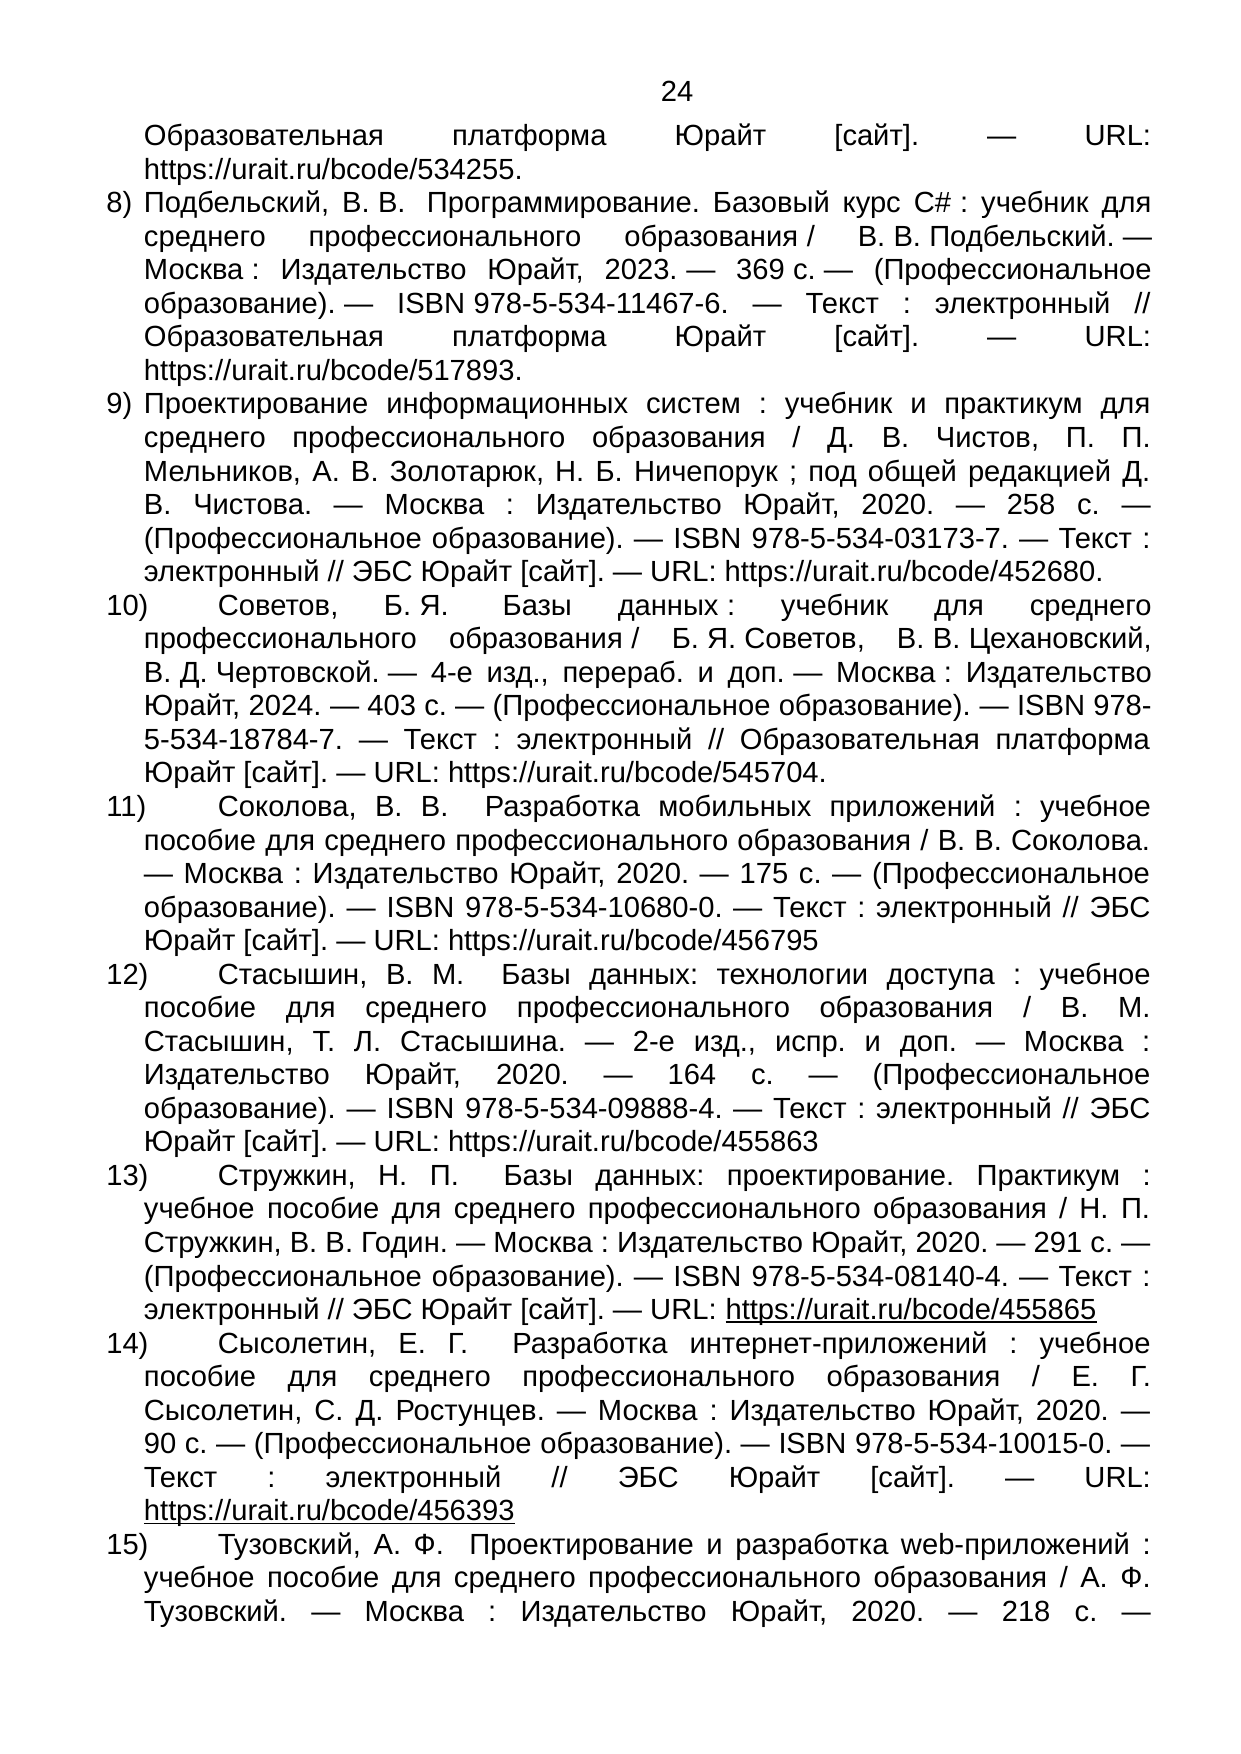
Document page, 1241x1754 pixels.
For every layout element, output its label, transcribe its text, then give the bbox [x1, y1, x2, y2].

list Подбельский, В. В. Программирование. Базовый курс С# : учебник для среднего профессионального образования / В. В. Подбельский. — Москва : Издательство Юрайт, 2023. — 369 с. — (Профессиональное образование). — ISBN 978-5-534-11467-6. — Текст : электронный // Образовательная платформа Юрайт [сайт]. — URL: https://urait.ru/bcode/517893. [106, 185, 1152, 386]
list Советов, Б. Я. Базы данных : учебник для среднего профессионального образования / Б. Я. Советов, В. В. Цехановский, В. Д. Чертовской. — 4-е изд., перераб. и доп. — Москва : Издательство Юрайт, 2024. — 403 с. — (Профессиональное образование). — ISBN 978-5-534-18784-7. — Текст : электронный // Образовательная платформа Юрайт [сайт]. — URL: https://urait.ru/bcode/545704. [106, 588, 1152, 789]
list Стружкин, Н. П. Базы данных: проектирование. Практикум : учебное пособие для среднего профессионального образования / Н. П. Стружкин, В. В. Годин. — Москва : Издательство Юрайт, 2020. — 291 с. — (Профессиональное образование). — ISBN 978-5-534-08140-4. — Текст : электронный // ЭБС Юрайт [сайт]. — URL: https://urait.ru/bcode/455865 [106, 1158, 1152, 1326]
list Соколова, В. В. Разработка мобильных приложений : учебное пособие для среднего профессионального образования / В. В. Соколова. — Москва : Издательство Юрайт, 2020. — 175 с. — (Профессиональное образование). — ISBN 978-5-534-10680-0. — Текст : электронный // ЭБС Юрайт [сайт]. — URL: https://urait.ru/bcode/456795 [106, 789, 1152, 957]
list Проектирование информационных систем : учебник и практикум для среднего профессионального образования / Д. В. Чистов, П. П. Мельников, А. В. Золотарюк, Н. Б. Ничепорук ; под общей редакцией Д. В. Чистова. — Москва : Издательство Юрайт, 2020. — 258 с. — (Профессиональное образование). — ISBN 978-5-534-03173-7. — Текст : электронный // ЭБС Юрайт [сайт]. — URL: https://urait.ru/bcode/452680. [106, 386, 1152, 588]
list Образовательная платформа Юрайт [сайт]. — URL: https://urait.ru/bcode/534255. [106, 118, 1152, 185]
list Тузовский, А. Ф. Проектирование и разработка web-приложений : учебное пособие для среднего профессионального образования / А. Ф. Тузовский. — Москва : Издательство Юрайт, 2020. — 218 с. — [106, 1527, 1152, 1627]
list Стасышин, В. М. Базы данных: технологии доступа : учебное пособие для среднего профессионального образования / В. М. Стасышин, Т. Л. Стасышина. — 2-е изд., испр. и доп. — Москва : Издательство Юрайт, 2020. — 164 с. — (Профессиональное образование). — ISBN 978-5-534-09888-4. — Текст : электронный // ЭБС Юрайт [сайт]. — URL: https://urait.ru/bcode/455863 [106, 957, 1152, 1158]
list Сысолетин, Е. Г. Разработка интернет-приложений : учебное пособие для среднего профессионального образования / Е. Г. Сысолетин, С. Д. Ростунцев. — Москва : Издательство Юрайт, 2020. — 90 с. — (Профессиональное образование). — ISBN 978-5-534-10015-0. — Текст : электронный // ЭБС Юрайт [сайт]. — URL: https://urait.ru/bcode/456393 [106, 1326, 1152, 1527]
